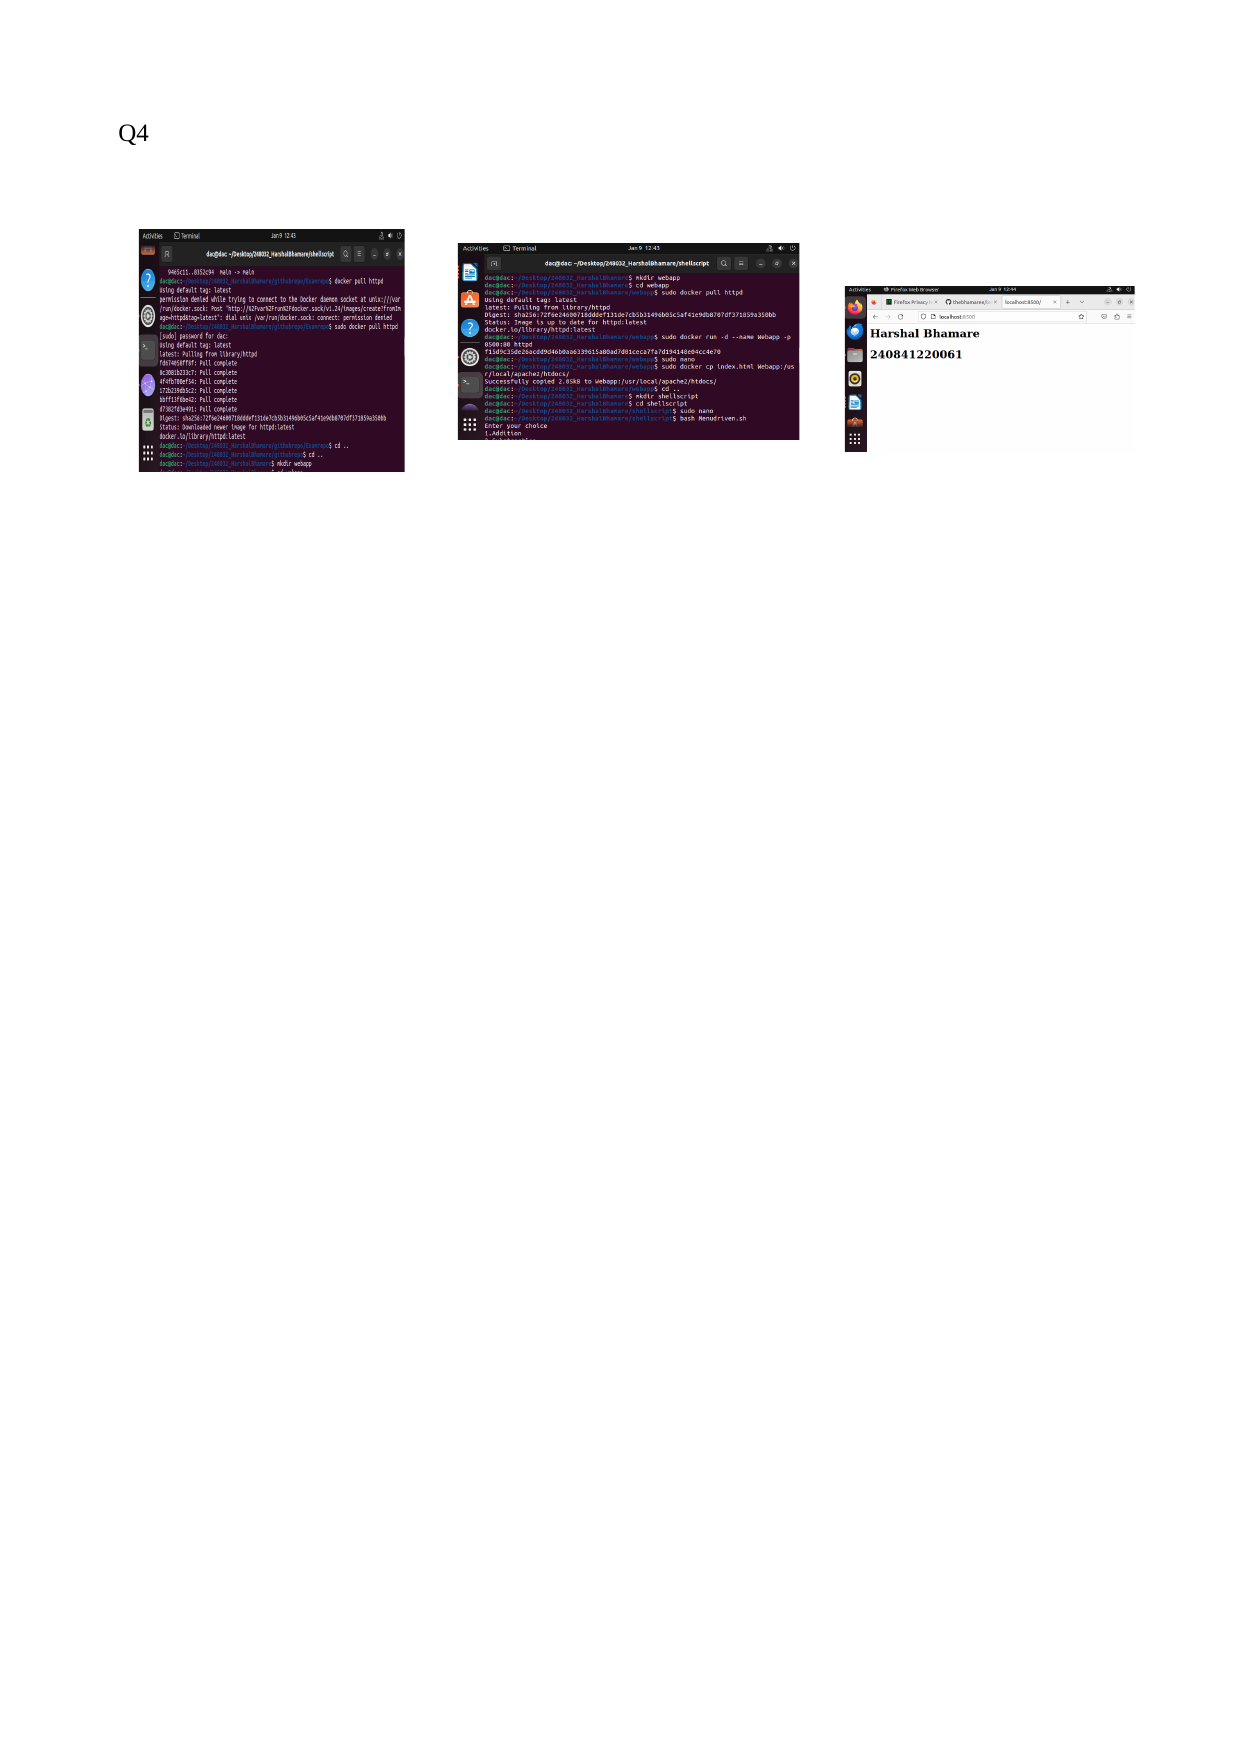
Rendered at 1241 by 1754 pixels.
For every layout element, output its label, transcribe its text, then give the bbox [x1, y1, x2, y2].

picture [457, 243, 800, 440]
picture [138, 229, 405, 472]
picture [844, 286, 1135, 452]
text Q4 [118, 118, 1122, 147]
